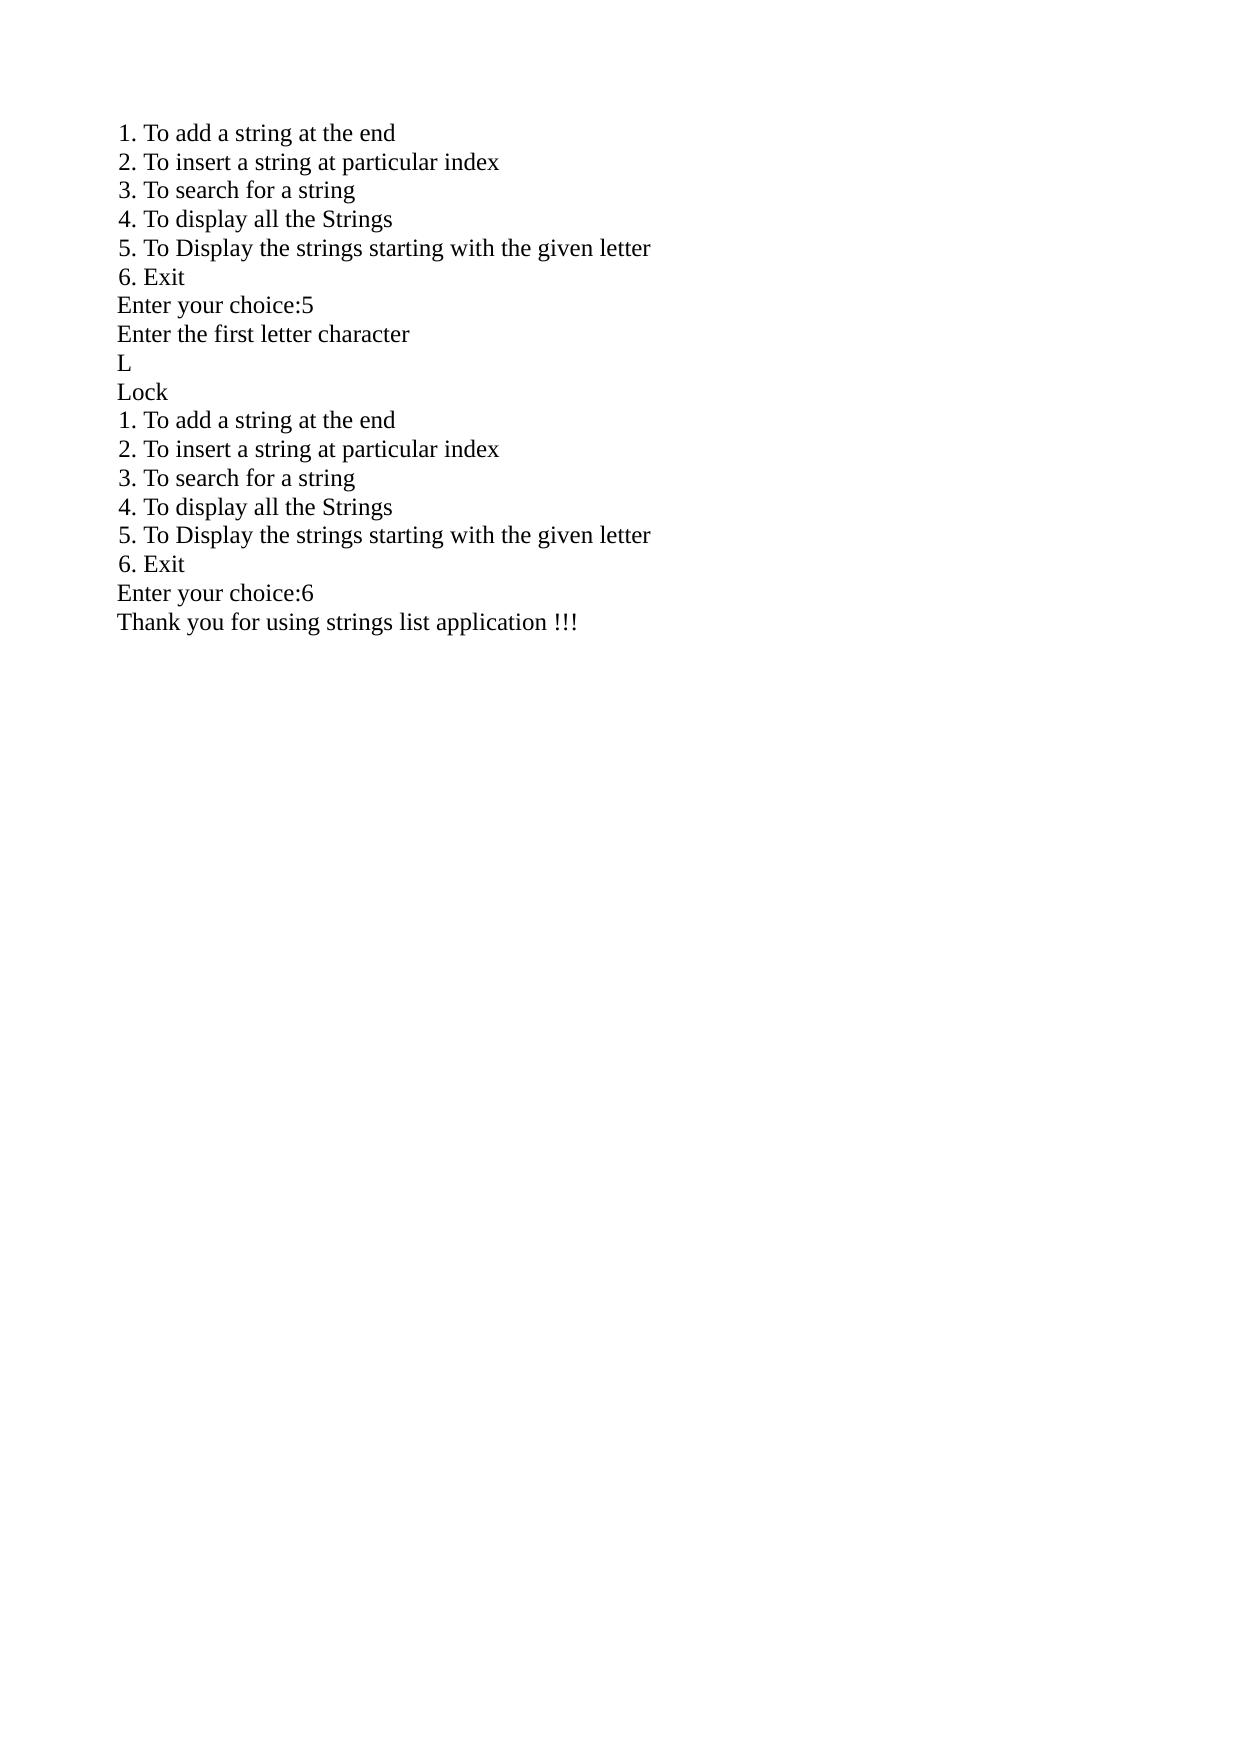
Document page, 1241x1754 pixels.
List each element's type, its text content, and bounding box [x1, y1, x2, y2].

list To insert a string at particular index [143, 147, 1122, 176]
list Exit [143, 262, 1122, 291]
list To search for a string [143, 463, 1122, 492]
text L [117, 348, 1122, 377]
list To search for a string [143, 176, 1122, 204]
text Enter your choice:5 [117, 291, 1122, 319]
list To display all the Strings [143, 204, 1122, 233]
text Enter the first letter character [117, 319, 1122, 348]
text Thank you for using strings list application !!! [117, 607, 1122, 636]
list To Display the strings starting with the given letter [143, 521, 1122, 549]
list To insert a string at particular index [143, 434, 1122, 463]
text Enter your choice:6 [117, 578, 1122, 607]
list To Display the strings starting with the given letter [143, 233, 1122, 262]
list To add a string at the end [143, 118, 1122, 147]
list Exit [143, 549, 1122, 578]
list To display all the Strings [143, 492, 1122, 521]
list To add a string at the end [143, 406, 1122, 434]
text Lock [117, 377, 1122, 406]
